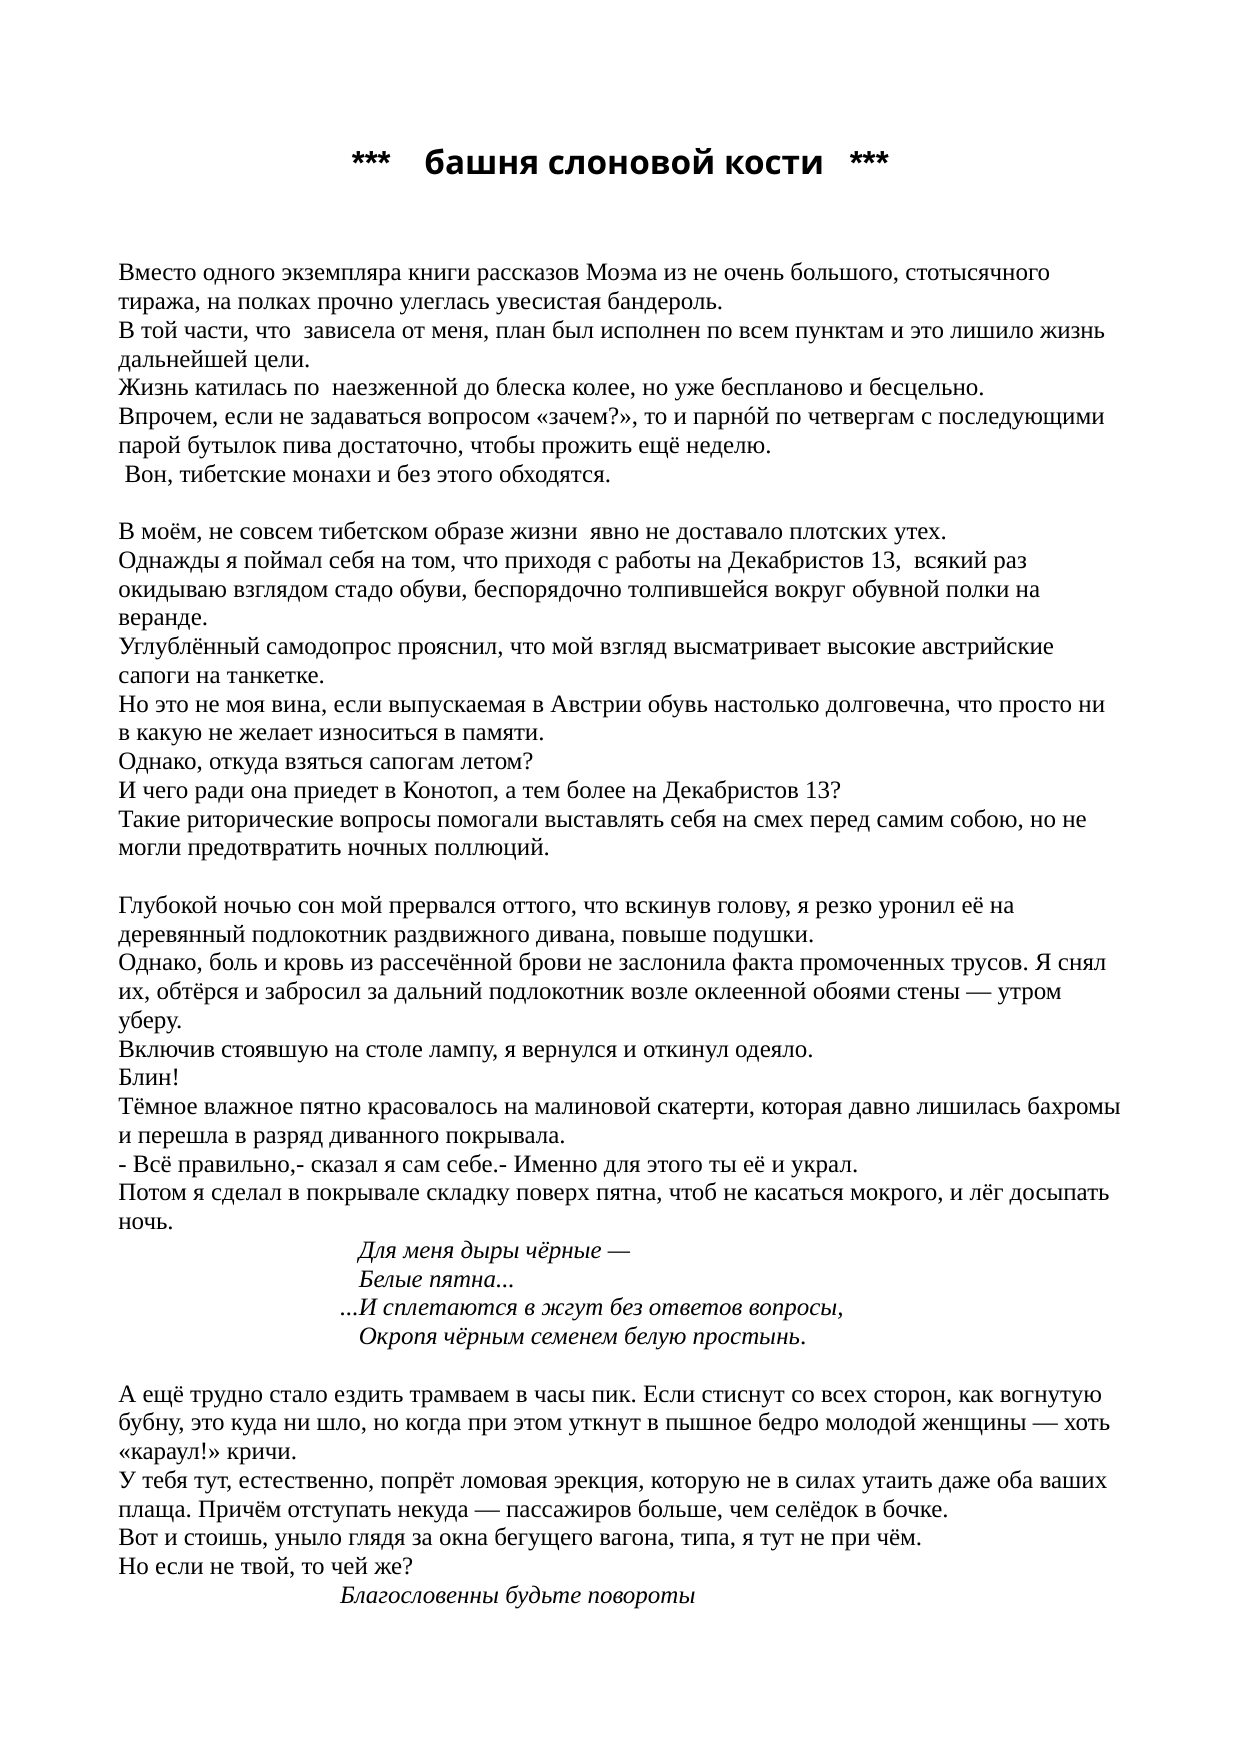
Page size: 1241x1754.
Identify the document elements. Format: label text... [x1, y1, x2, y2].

text Вместо одного экземпляра книги рассказов Моэма из не очень большого, стотысячного тиража, на полках прочно улеглась увесистая бандероль. [118, 257, 1122, 315]
text У тебя тут, естественно, попрёт ломовая эрекция, которую не в силах утаить даже оба ваших плаща. Причём отступать некуда — пассажиров больше, чем селёдок в бочке. [118, 1465, 1122, 1522]
text Но если не твой, то чей же? [118, 1551, 1122, 1580]
text Но это не моя вина, если выпускаемая в Австрии обувь настолько долговечна, что просто ни в какую не желает износиться в памяти. [118, 689, 1122, 746]
text Включив стоявшую на столе лампу, я вернулся и откинул одеяло. [118, 1034, 1122, 1062]
text Блин! [118, 1062, 1122, 1091]
text Окропя чёрным семенем белую простынь. [118, 1321, 1122, 1350]
text Глубокой ночью сон мой прервался оттого, что вскинув голову, я резко уронил её на деревянный подлокотник раздвижного дивана, повыше подушки. [118, 890, 1122, 947]
text Однажды я поймал себя на том, что приходя с работы на Декабристов 13, всякий раз окидываю взглядом стадо обуви, беспорядочно толпившейся вокруг обувной полки на веранде. [118, 545, 1122, 631]
text Углублённый самодопрос прояснил, что мой взгляд высматривает высокие австрийские сапоги на танкетке. [118, 631, 1122, 689]
text А ещё трудно стало ездить трамваем в часы пик. Если стиснут со всех сторон, как вогнутую бубну, это куда ни шло, но когда при этом уткнут в пышное бедро молодой женщины — хоть «караул!» кричи. [118, 1379, 1122, 1465]
text Однако, боль и кровь из рассечённой брови не заслонила факта промоченных трусов. Я снял их, обтёрся и забросил за дальний подлокотник возле оклеенной обоями стены — утром уберу. [118, 947, 1122, 1034]
text И чего ради она приедет в Конотоп, а тем более на Декабристов 13? [118, 775, 1122, 804]
text Впрочем, если не задаваться вопросом «зачем?», то и парнóй по четвергам с последующими парой бутылок пива достаточно, чтобы прожить ещё неделю. [118, 401, 1122, 459]
text Для меня дыры чёрные — [118, 1235, 1122, 1264]
text Жизнь катилась по наезженной до блеска колее, но уже беспланово и бесцельно. [118, 372, 1122, 401]
text Такие риторические вопросы помогали выставлять себя на смех перед самим собою, но не могли предотвратить ночных поллюций. [118, 804, 1122, 861]
text Тёмное влажное пятно красовалось на малиновой скатерти, которая давно лишилась бахромы и перешла в разряд диванного покрывала. [118, 1091, 1122, 1149]
text - Всё правильно,- сказал я сам себе.- Именно для этого ты её и украл. [118, 1149, 1122, 1177]
text ...И сплетаются в жгут без ответов вопросы, [118, 1292, 1122, 1321]
text Благословенны будьте повороты [118, 1580, 1122, 1609]
text Потом я сделал в покрывале складку поверх пятна, чтоб не касаться мокрого, и лёг досыпать ночь. [118, 1177, 1122, 1235]
text Вон, тибетские монахи и без этого обходятся. [118, 459, 1122, 487]
text В моём, не совсем тибетском образе жизни явно не доставало плотских утех. [118, 516, 1122, 545]
text Вот и стоишь, уныло глядя за окна бегущего вагона, типа, я тут не при чём. [118, 1522, 1122, 1551]
text В той части, что зависела от меня, план был исполнен по всем пунктам и это лишило жизнь дальнейшей цели. [118, 315, 1122, 372]
text Белые пятна... [118, 1264, 1122, 1292]
text Однако, откуда взяться сапогам летом? [118, 746, 1122, 775]
subtitle *** башня слоновой кости *** [118, 139, 1122, 184]
